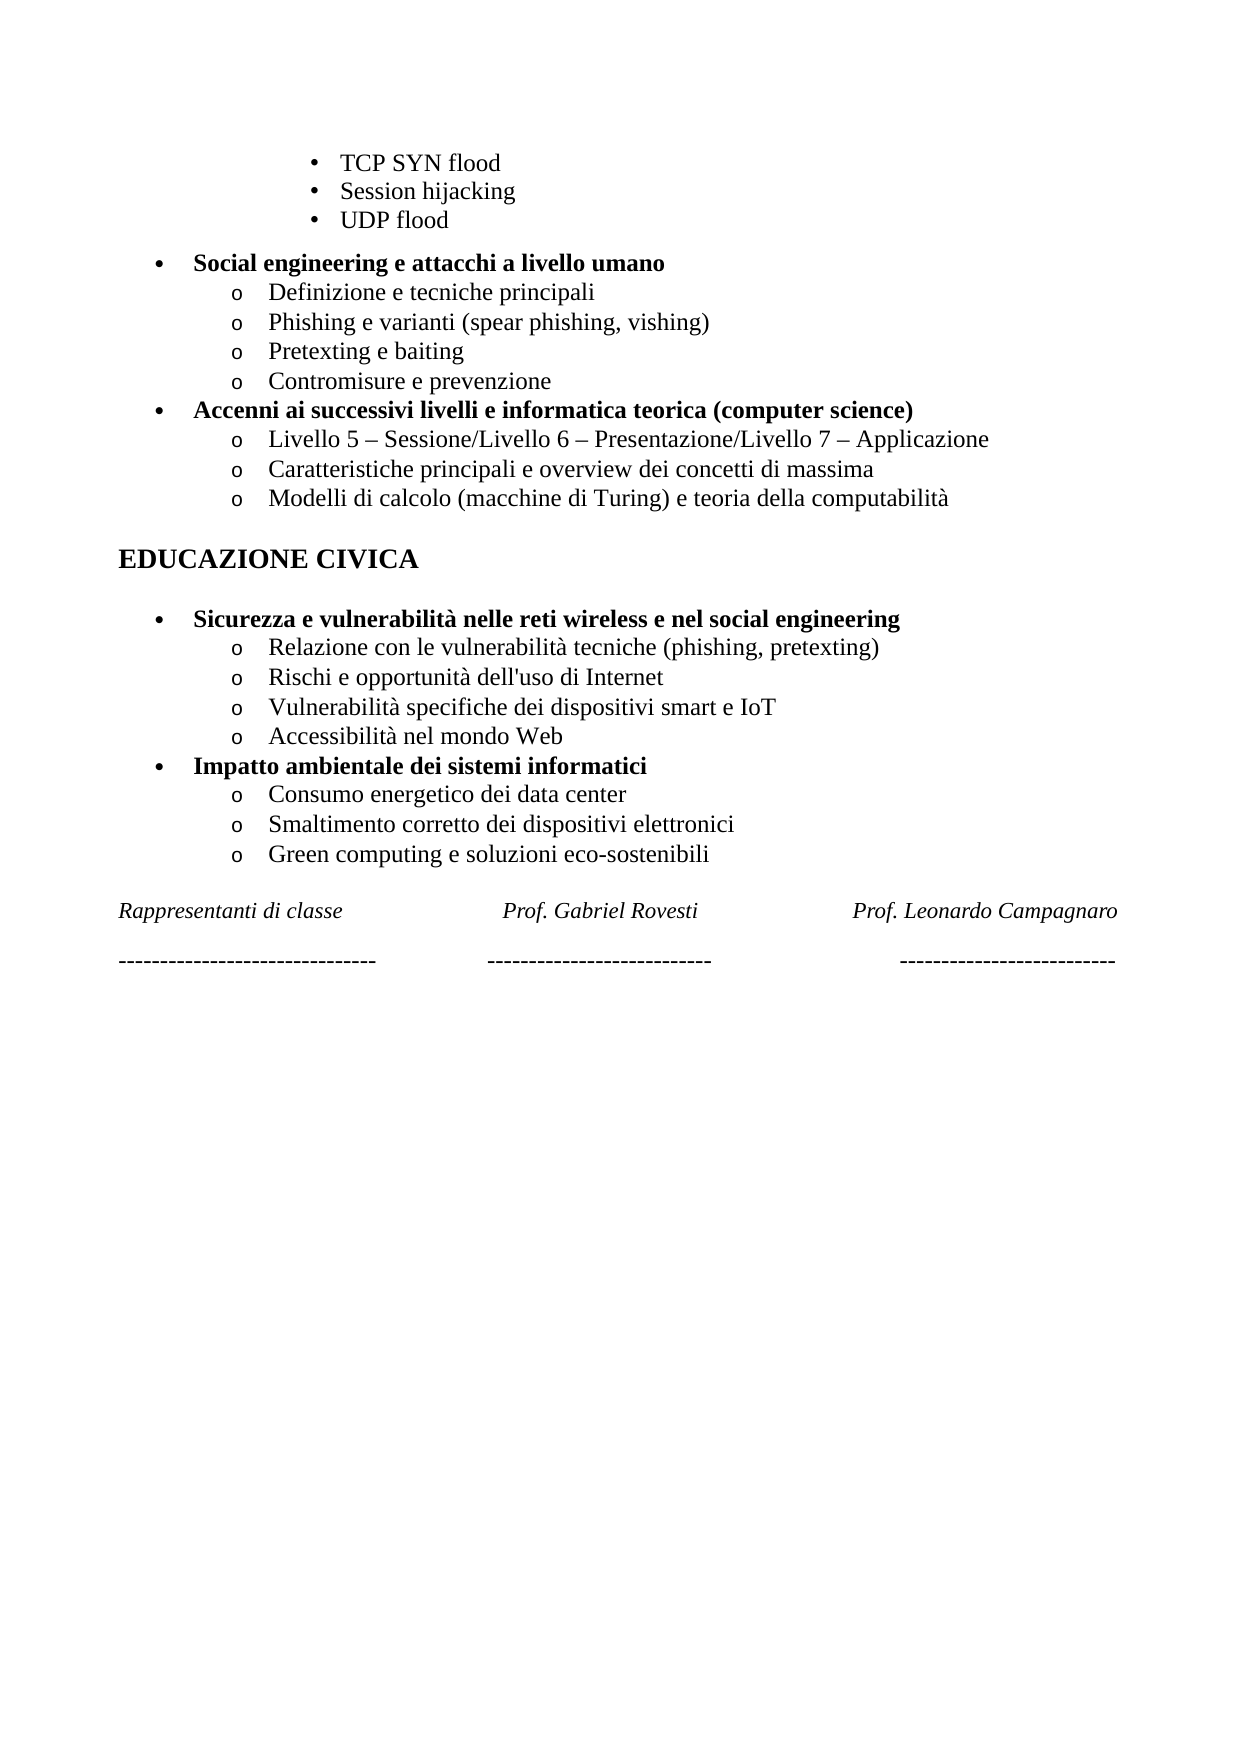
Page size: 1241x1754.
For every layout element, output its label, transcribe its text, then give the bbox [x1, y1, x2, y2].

list TCP SYN flood [310, 148, 1122, 176]
list Phishing e varianti (spear phishing, vishing) [231, 307, 1122, 336]
list Relazione con le vulnerabilità tecniche (phishing, pretexting) [231, 632, 1122, 662]
list Livello 5 – Sessione/Livello 6 – Presentazione/Livello 7 – Applicazione [231, 424, 1122, 454]
text ------------------------------- --------------------------- -------------------------- [118, 945, 1122, 973]
list Session hijacking [310, 176, 1122, 205]
list Contromisure e prevenzione [231, 366, 1122, 396]
list Consumo energetico dei data center [231, 779, 1122, 809]
list Vulnerabilità specifiche dei dispositivi smart e IoT [231, 692, 1122, 721]
list Pretexting e baiting [231, 336, 1122, 366]
list UDP flood [310, 205, 1122, 234]
list Definizione e tecniche principali [231, 277, 1122, 307]
text Rappresentanti di classe Prof. Gabriel Rovesti Prof. Leonardo Campagnaro [118, 897, 1122, 924]
list Smaltimento corretto dei dispositivi elettronici [231, 809, 1122, 839]
list Green computing e soluzioni eco-sostenibili [231, 839, 1122, 868]
list Caratteristiche principali e overview dei concetti di massima [231, 454, 1122, 483]
list Social engineering e attacchi a livello umano [156, 248, 1122, 277]
list Accessibilità nel mondo Web [231, 721, 1122, 751]
list Sicurezza e vulnerabilità nelle reti wireless e nel social engineering [156, 604, 1122, 632]
list Modelli di calcolo (macchine di Turing) e teoria della computabilità [231, 483, 1122, 513]
list Accenni ai successivi livelli e informatica teorica (computer science) [156, 396, 1122, 424]
subtitle EDUCAZIONE CIVICA [118, 542, 1122, 574]
list Rischi e opportunità dell'uso di Internet [231, 662, 1122, 692]
list Impatto ambientale dei sistemi informatici [156, 751, 1122, 779]
